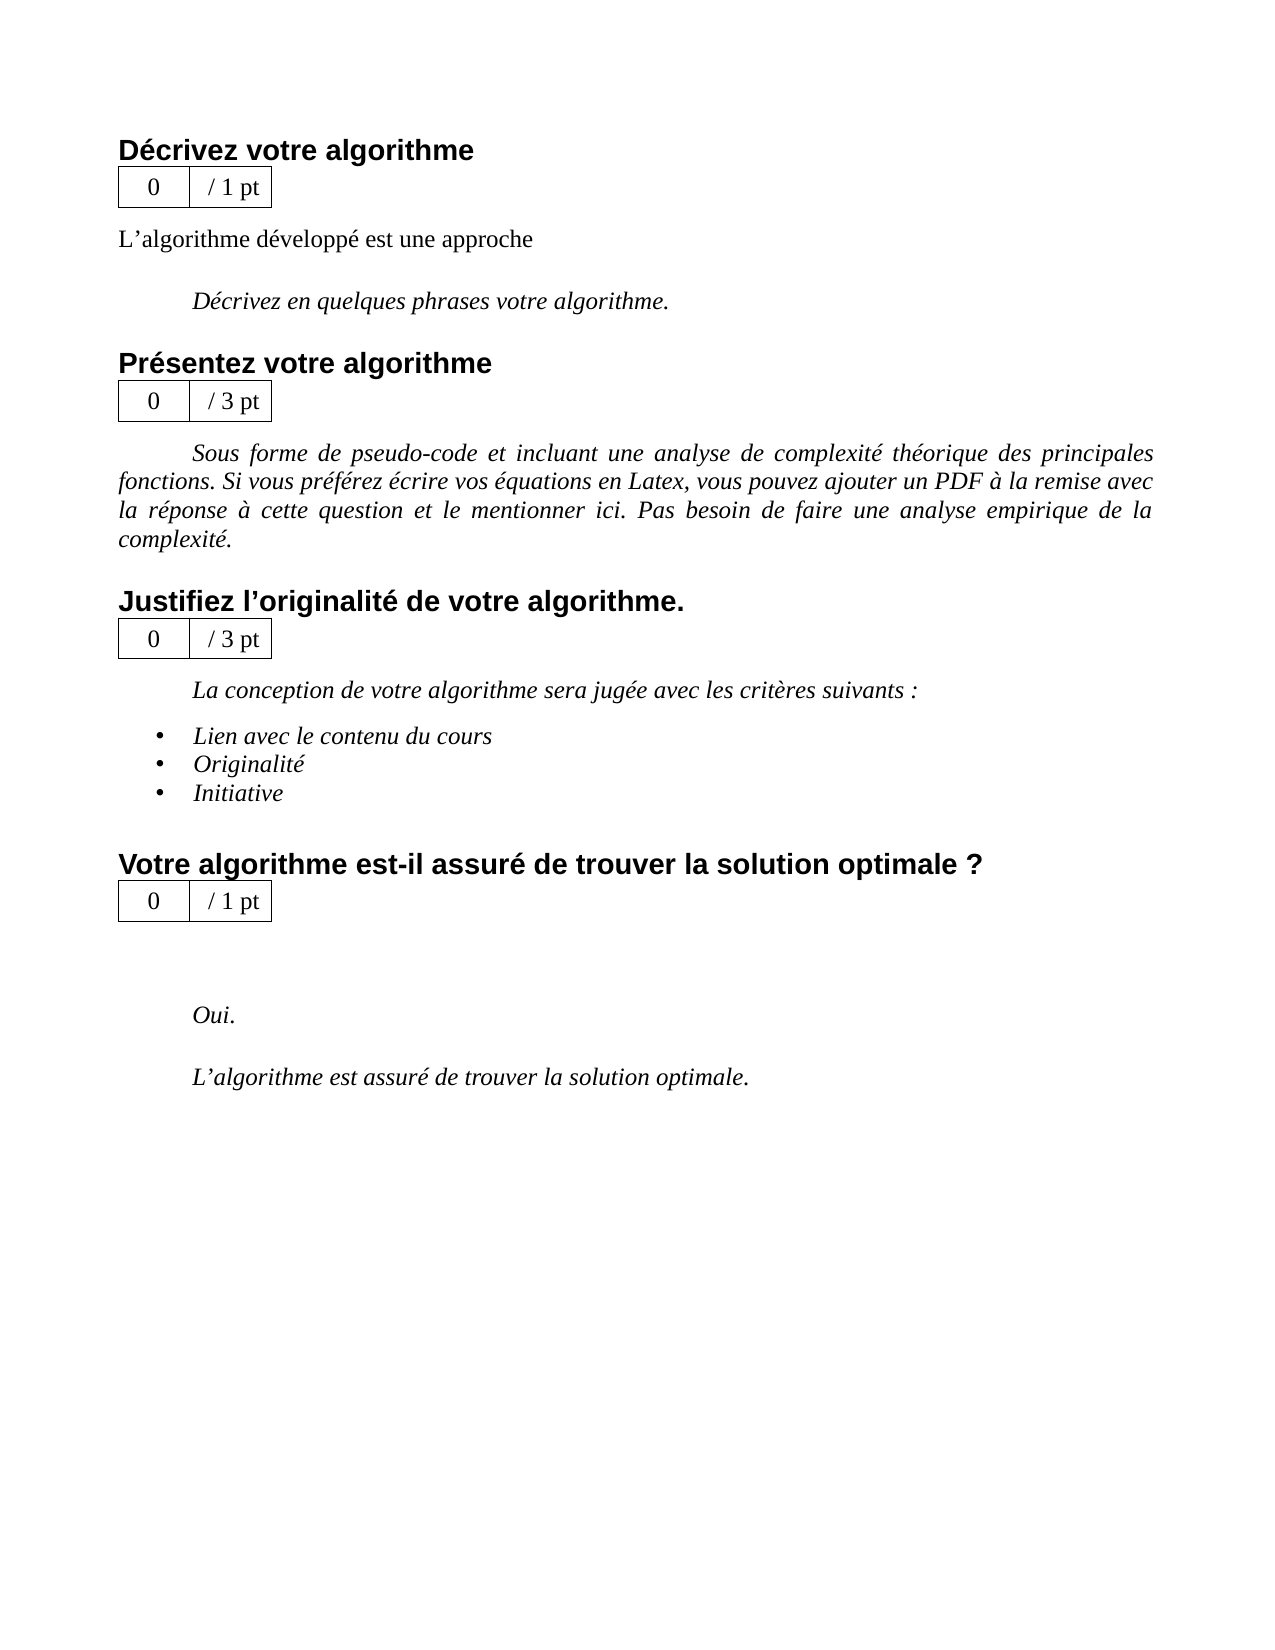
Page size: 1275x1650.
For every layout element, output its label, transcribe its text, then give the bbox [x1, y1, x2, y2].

table_header 0 [119, 619, 189, 658]
table_header / 1 pt [190, 167, 271, 207]
subtitle Présentez votre algorithme [118, 346, 1157, 380]
table_header 0 [119, 167, 189, 207]
text La conception de votre algorithme sera jugée avec les critères suivants : [118, 675, 1157, 704]
list Lien avec le contenu du cours [156, 721, 1157, 749]
subtitle Justifiez l’originalité de votre algorithme. [118, 584, 1157, 617]
list Initiative [156, 778, 1157, 807]
table_header 0 [119, 381, 189, 421]
text Décrivez en quelques phrases votre algorithme. [118, 286, 1157, 315]
text L’algorithme est assuré de trouver la solution optimale. [118, 1062, 1157, 1091]
text Oui. [118, 1000, 1157, 1029]
table_header / 3 pt [190, 381, 271, 421]
list Originalité [156, 749, 1157, 778]
table_header / 1 pt [190, 881, 271, 921]
text L’algorithme développé est une approche [118, 224, 1157, 253]
subtitle Votre algorithme est-il assuré de trouver la solution optimale ? [118, 847, 1157, 880]
table_header 0 [119, 881, 189, 921]
subtitle Décrivez votre algorithme [118, 133, 1157, 166]
table_header / 3 pt [190, 619, 271, 658]
text Sous forme de pseudo-code et incluant une analyse de complexité théorique des principales fonctions. Si vous préférez écrire vos équations en Latex, vous pouvez ajouter un PDF à la remise avec la réponse à cette question et le mentionner ici. Pas besoin de faire une analyse empirique de la complexité. [118, 438, 1157, 553]
